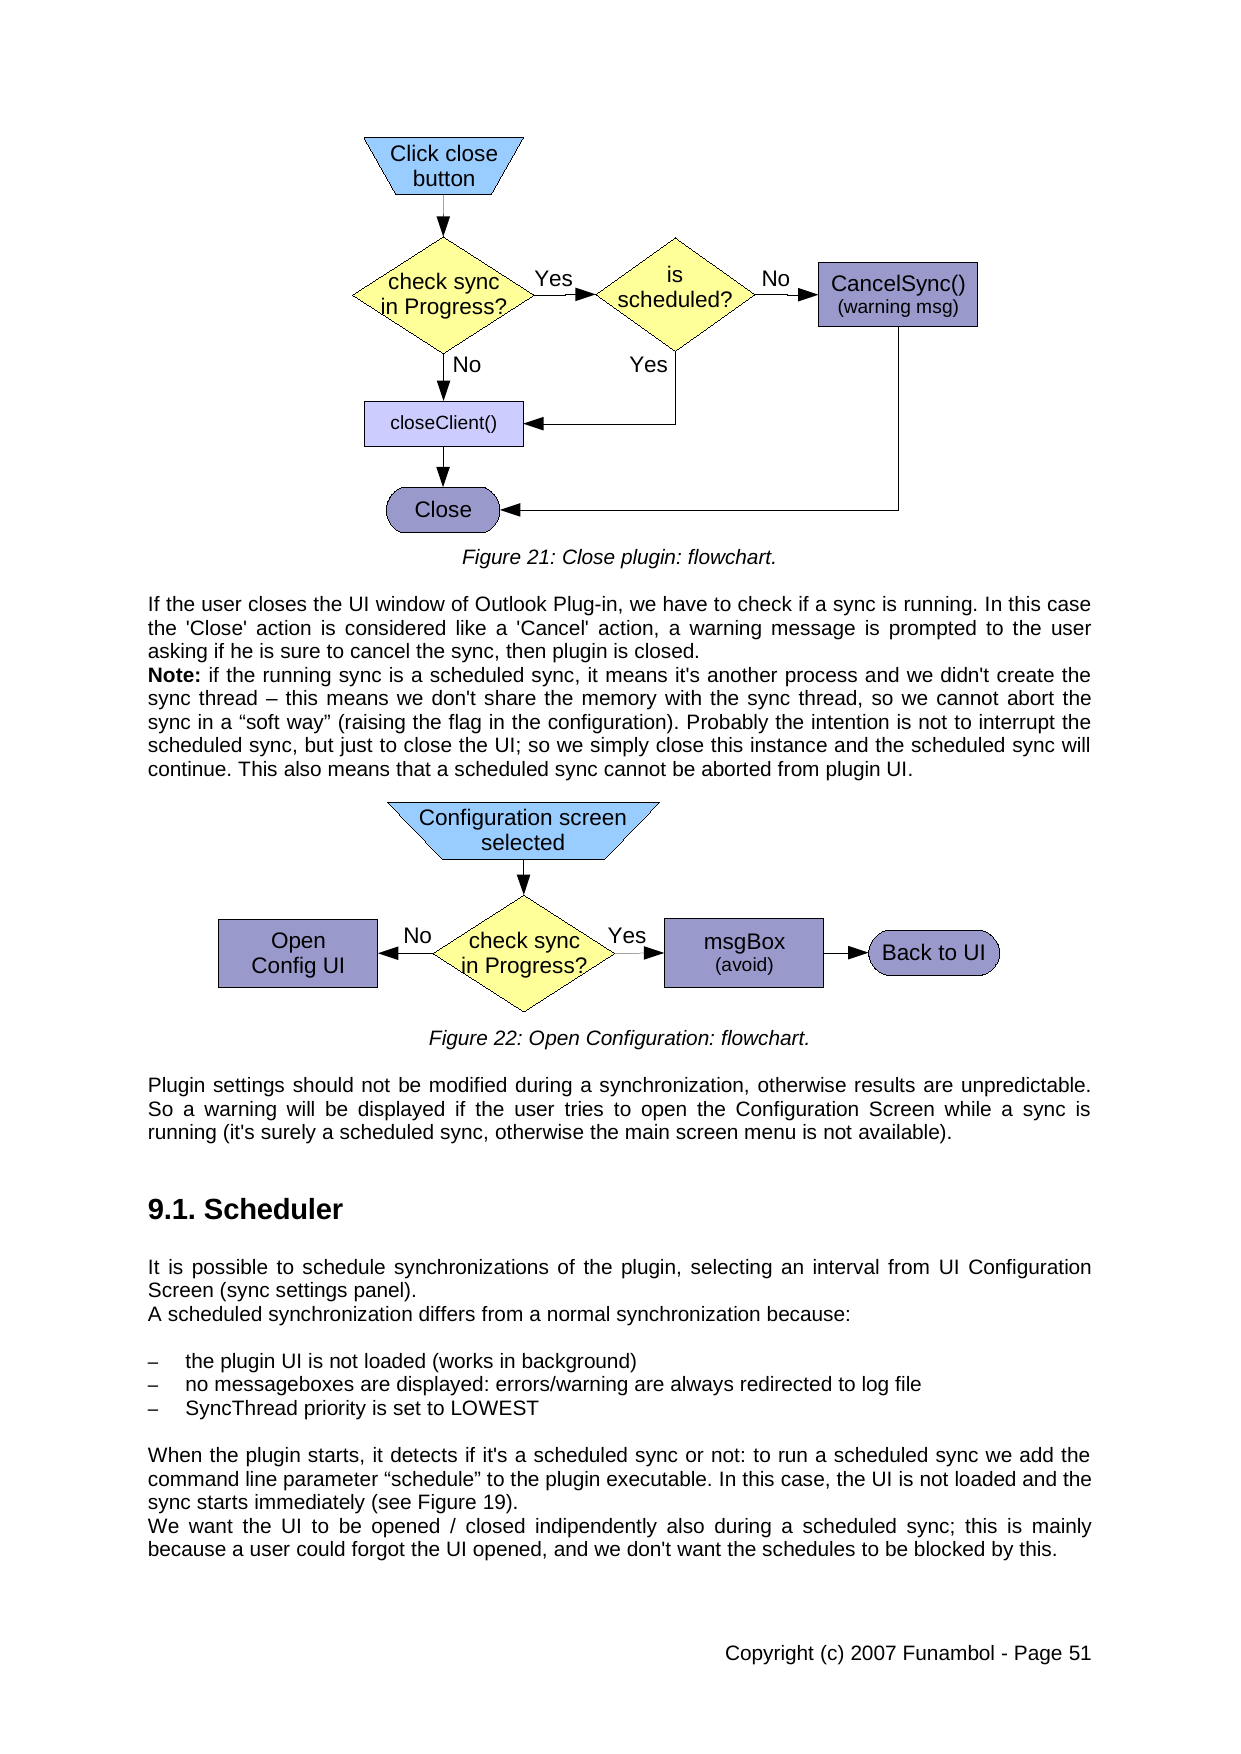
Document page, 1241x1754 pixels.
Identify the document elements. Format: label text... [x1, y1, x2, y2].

list the plugin UI is not loaded (works in background) [148, 1349, 1093, 1373]
text Figure 22: Open Configuration: flowchart. [148, 793, 1093, 1050]
subtitle Scheduler [148, 1193, 1093, 1225]
text [148, 118, 1093, 131]
text [148, 781, 1093, 793]
text It is possible to schedule synchronizations of the plugin, selecting an interval from UI Configuration Screen (sync settings panel). [148, 1255, 1093, 1302]
list no messageboxes are displayed: errors/warning are always redirected to log file [148, 1373, 1093, 1396]
text We want the UI to be opened / closed indipendently also during a scheduled sync; this is mainly because a user could forgot the UI opened, and we don't want the schedules to be blocked by this. [148, 1514, 1093, 1561]
text Plugin settings should not be modified during a synchronization, otherwise results are unpredictable. So a warning will be displayed if the user tries to open the Configuration Screen while a sync is running (it's surely a scheduled sync, otherwise the main screen menu is not available). [148, 1050, 1093, 1144]
text When the plugin starts, it detects if it's a scheduled sync or not: to run a scheduled sync we add the command line parameter “schedule” to the plugin executable. In this case, the UI is not loaded and the sync starts immediately (see Figure 19). [148, 1443, 1093, 1514]
text If the user closes the UI window of Outlook Plug-in, we have to check if a sync is running. In this case the 'Close' action is considered like a 'Cancel' action, a warning message is prompted to the user asking if he is sure to cancel the sync, then plugin is closed. [148, 569, 1093, 663]
list SyncThread priority is set to LOWEST [148, 1396, 1093, 1420]
text Figure 21: Close plugin: flowchart. [148, 131, 1093, 569]
text A scheduled synchronization differs from a normal synchronization because: [148, 1302, 1093, 1349]
text Note: if the running sync is a scheduled sync, it means it's another process and we didn't create the sync thread – this means we don't share the memory with the sync thread, so we cannot abort the sync in a “soft way” (raising the flag in the configuration). Probably the intention is not to interrupt the scheduled sync, but just to close the UI; so we simply close this instance and the scheduled sync will continue. This also means that a scheduled sync cannot be aborted from plugin UI. [148, 663, 1093, 781]
